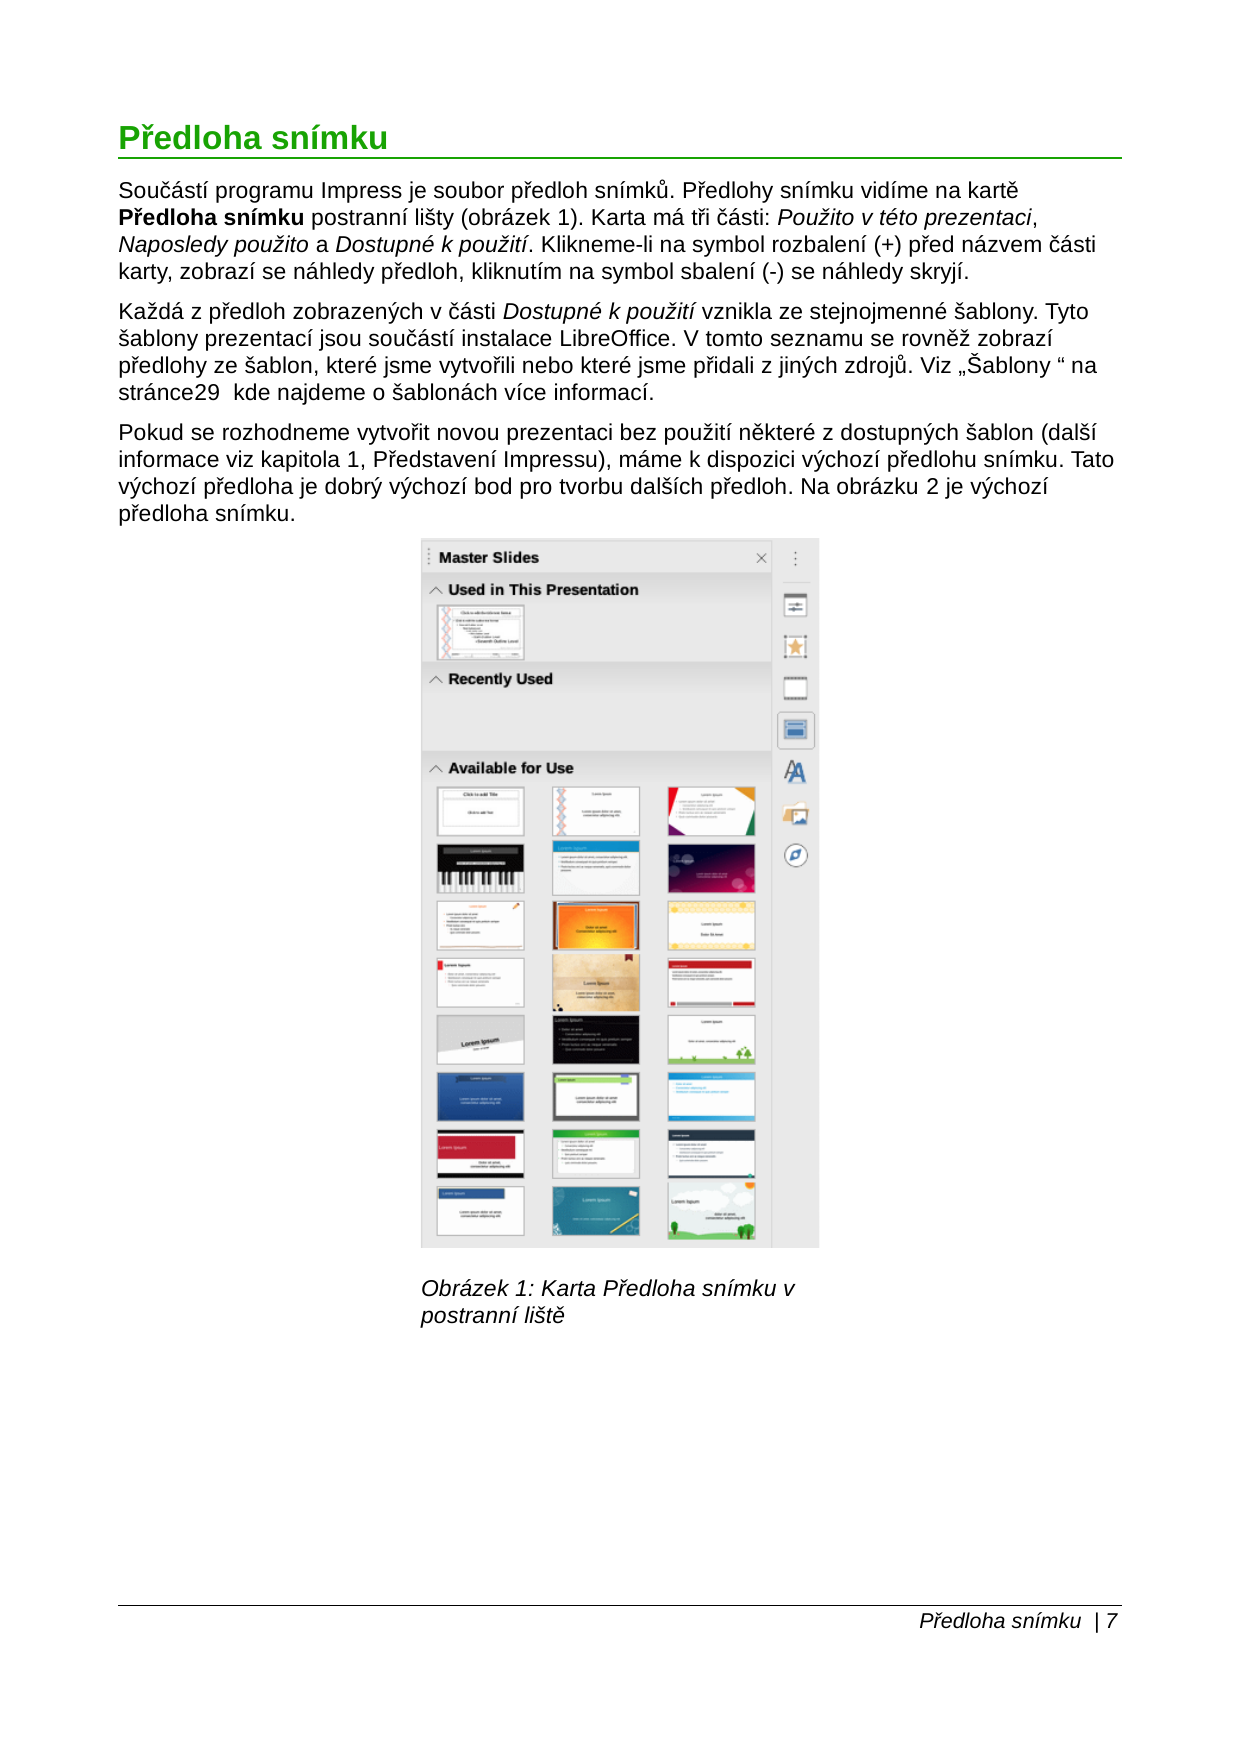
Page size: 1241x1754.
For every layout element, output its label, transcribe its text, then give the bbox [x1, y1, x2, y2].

text Pokud se rozhodneme vytvořit novou prezentaci bez použití některé z dostupných šablon (další informace viz kapitola 1, Představení Impressu), máme k dispozici výchozí předlohu snímku. Tato výchozí předloha je dobrý výchozí bod pro tvorbu dalších předloh. Na obrázku 2 je výchozí předloha snímku. [118, 418, 1122, 526]
subtitle Předloha snímku [118, 118, 1122, 157]
text Každá z předloh zobrazených v části Dostupné k použití vznikla ze stejnojmenné šablony. Tyto šablony prezentací jsou součástí instalace LibreOffice. V tomto seznamu se rovněž zobrazí předlohy ze šablon, které jsme vytvořili nebo které jsme přidali z jiných zdrojů. Viz „ Práce se šablonami “ na stránce 26 kde najdeme o šablonách více informací. [118, 297, 1122, 406]
picture [420, 538, 820, 1248]
text Součástí programu Impress je soubor předloh snímků. Předlohy snímku vidíme na kartě Předloha snímku postranní lišty (obrázek 1). Karta má tři části: Použito v této prezentaci, Naposledy použito a Dostupné k použití. Klikneme-li na symbol rozbalení (+) před názvem části karty, zobrazí se náhledy předloh, kliknutím na symbol sbalení (-) se náhledy skryjí. [118, 176, 1122, 285]
text Obrázek 1: Karta Předloha snímku v postranní liště [421, 1248, 819, 1329]
